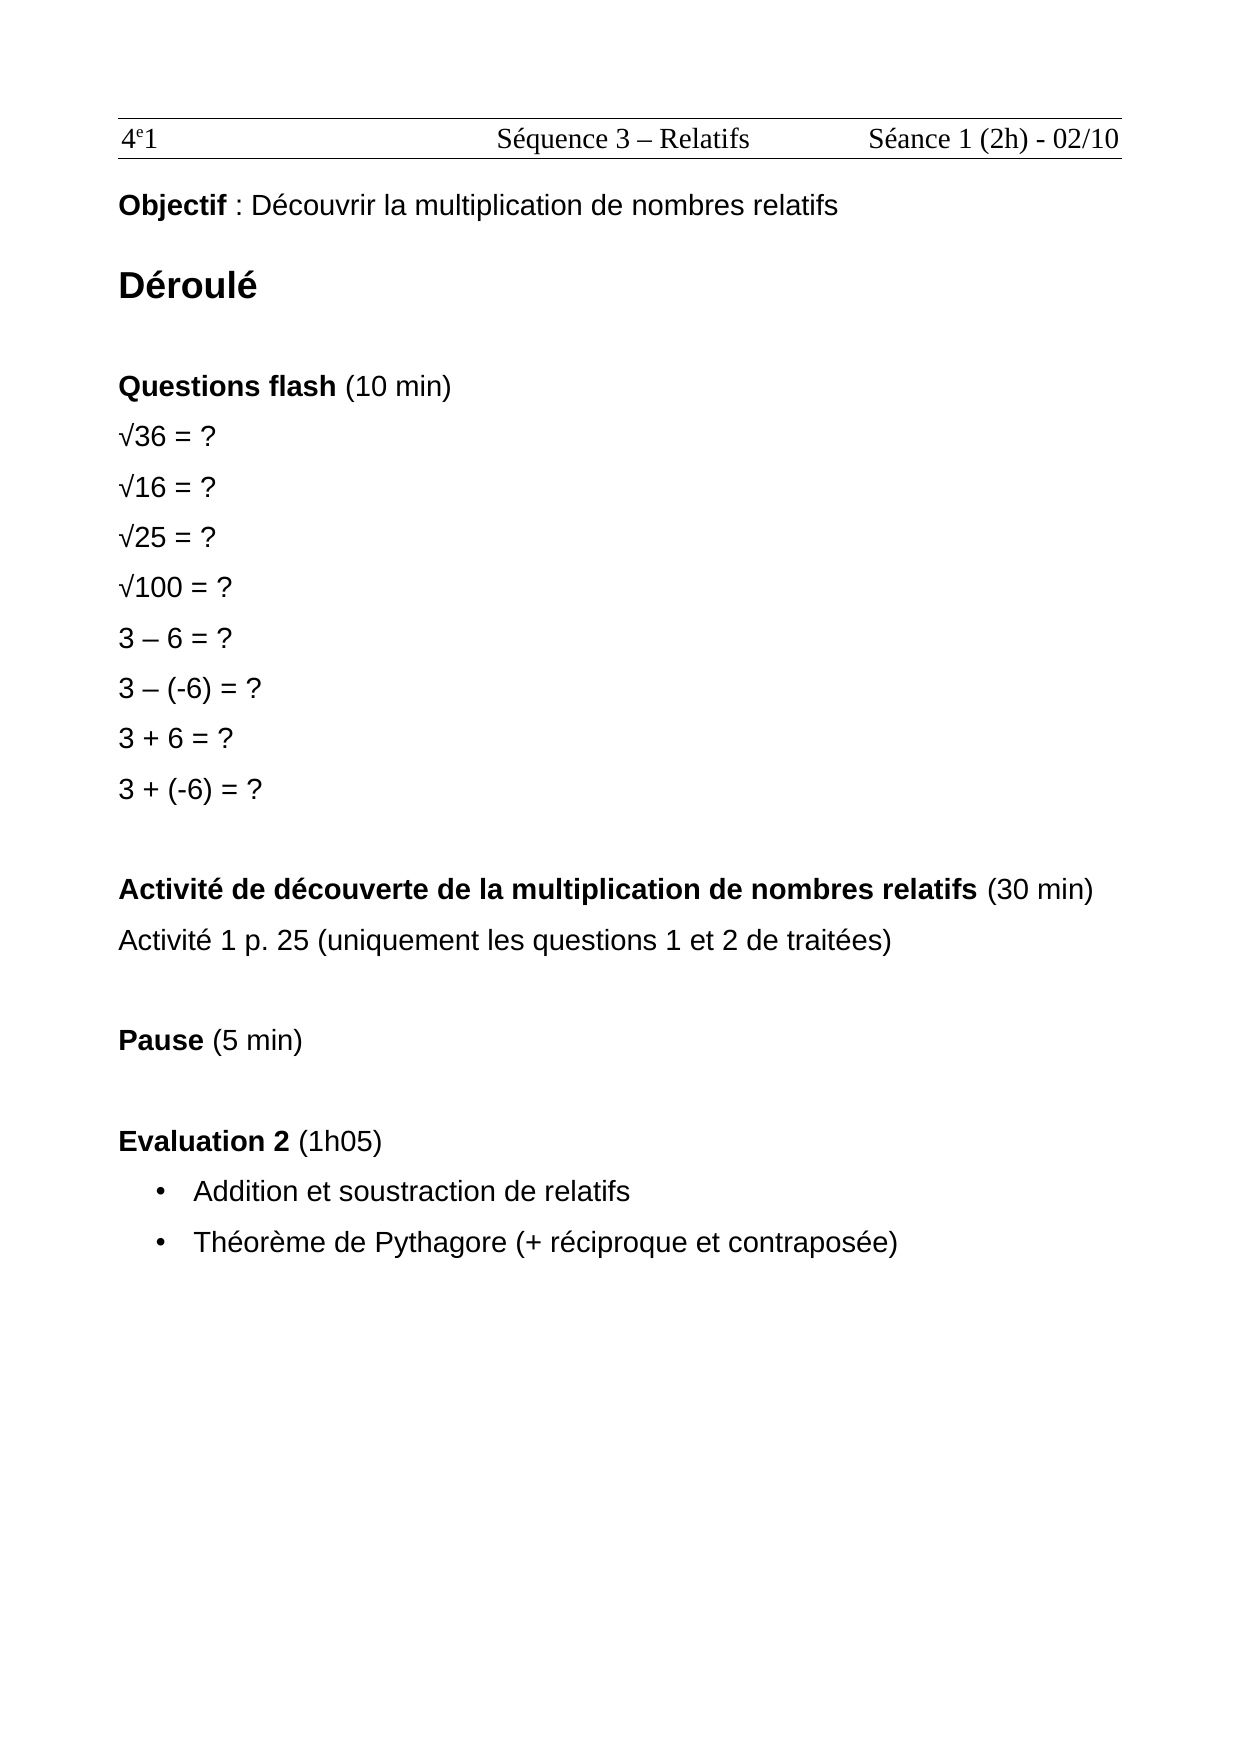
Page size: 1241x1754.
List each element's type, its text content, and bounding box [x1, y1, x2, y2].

subtitle Déroulé [118, 263, 1122, 306]
text Pause (5 min) [118, 1023, 1122, 1057]
text 3 + (-6) = ? [118, 772, 1122, 805]
text Objectif : Découvrir la multiplication de nombres relatifs [118, 188, 1122, 221]
text Activité 1 p. 25 (uniquement les questions 1 et 2 de traitées) [118, 923, 1122, 956]
text Activité de découverte de la multiplication de nombres relatifs (30 min) [118, 872, 1122, 906]
text √100 = ? [118, 570, 1122, 604]
text 3 – (-6) = ? [118, 671, 1122, 704]
text 3 – 6 = ? [118, 621, 1122, 654]
text √16 = ? [118, 470, 1122, 503]
text 3 + 6 = ? [118, 721, 1122, 755]
list Addition et soustraction de relatifs [156, 1174, 1122, 1208]
text √25 = ? [118, 520, 1122, 554]
text Evaluation 2 (1h05) [118, 1124, 1122, 1157]
text Questions flash (10 min) [118, 369, 1122, 403]
text √36 = ? [118, 419, 1122, 453]
list Théorème de Pythagore (+ réciproque et contraposée) [156, 1225, 1122, 1258]
